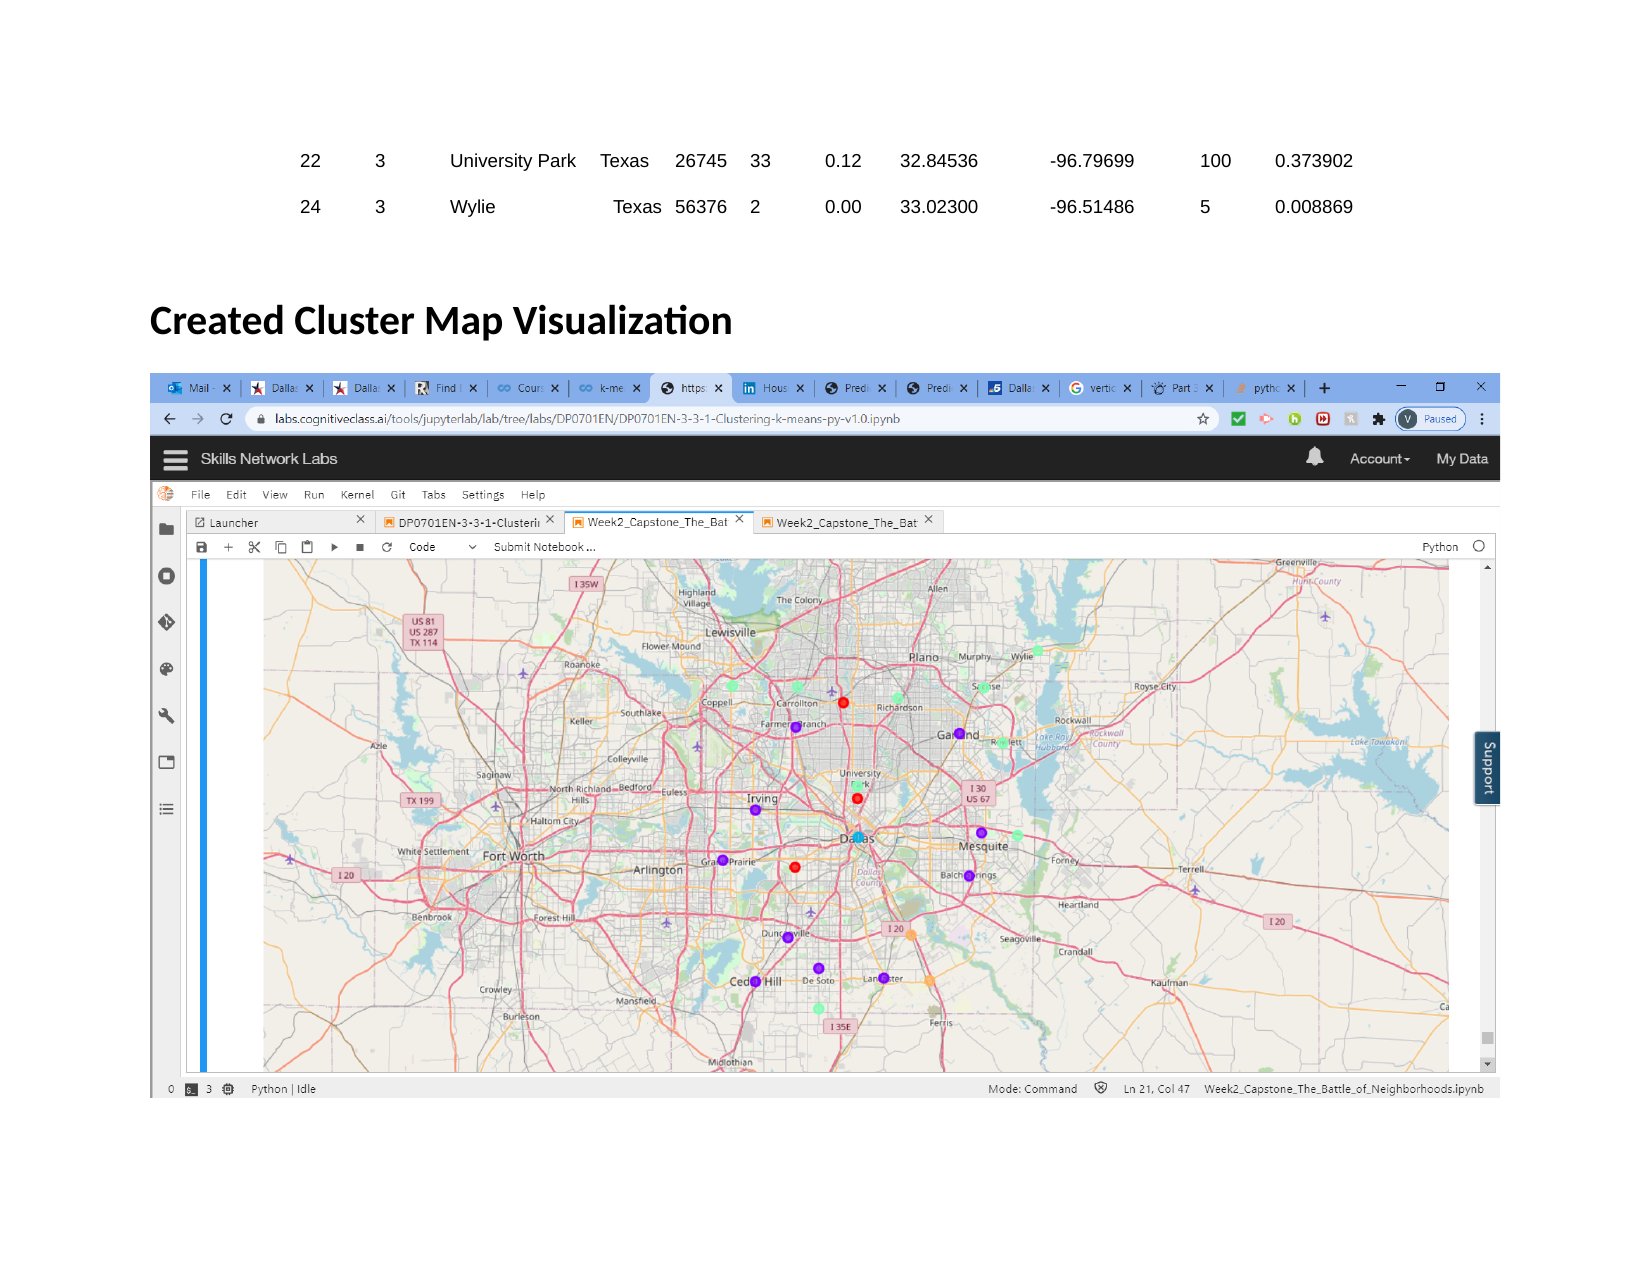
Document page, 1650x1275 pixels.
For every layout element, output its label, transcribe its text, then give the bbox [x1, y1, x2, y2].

text 22 3 University Park Texas 26745 33 0.12 32.84536 -96.79699 100 0.373902 [300, 150, 1500, 172]
text Created Cluster Map Visualization [150, 294, 1500, 345]
text 24 3 Wylie Texas 56376 2 0.00 33.02300 -96.51486 5 0.008869 [300, 196, 1500, 217]
